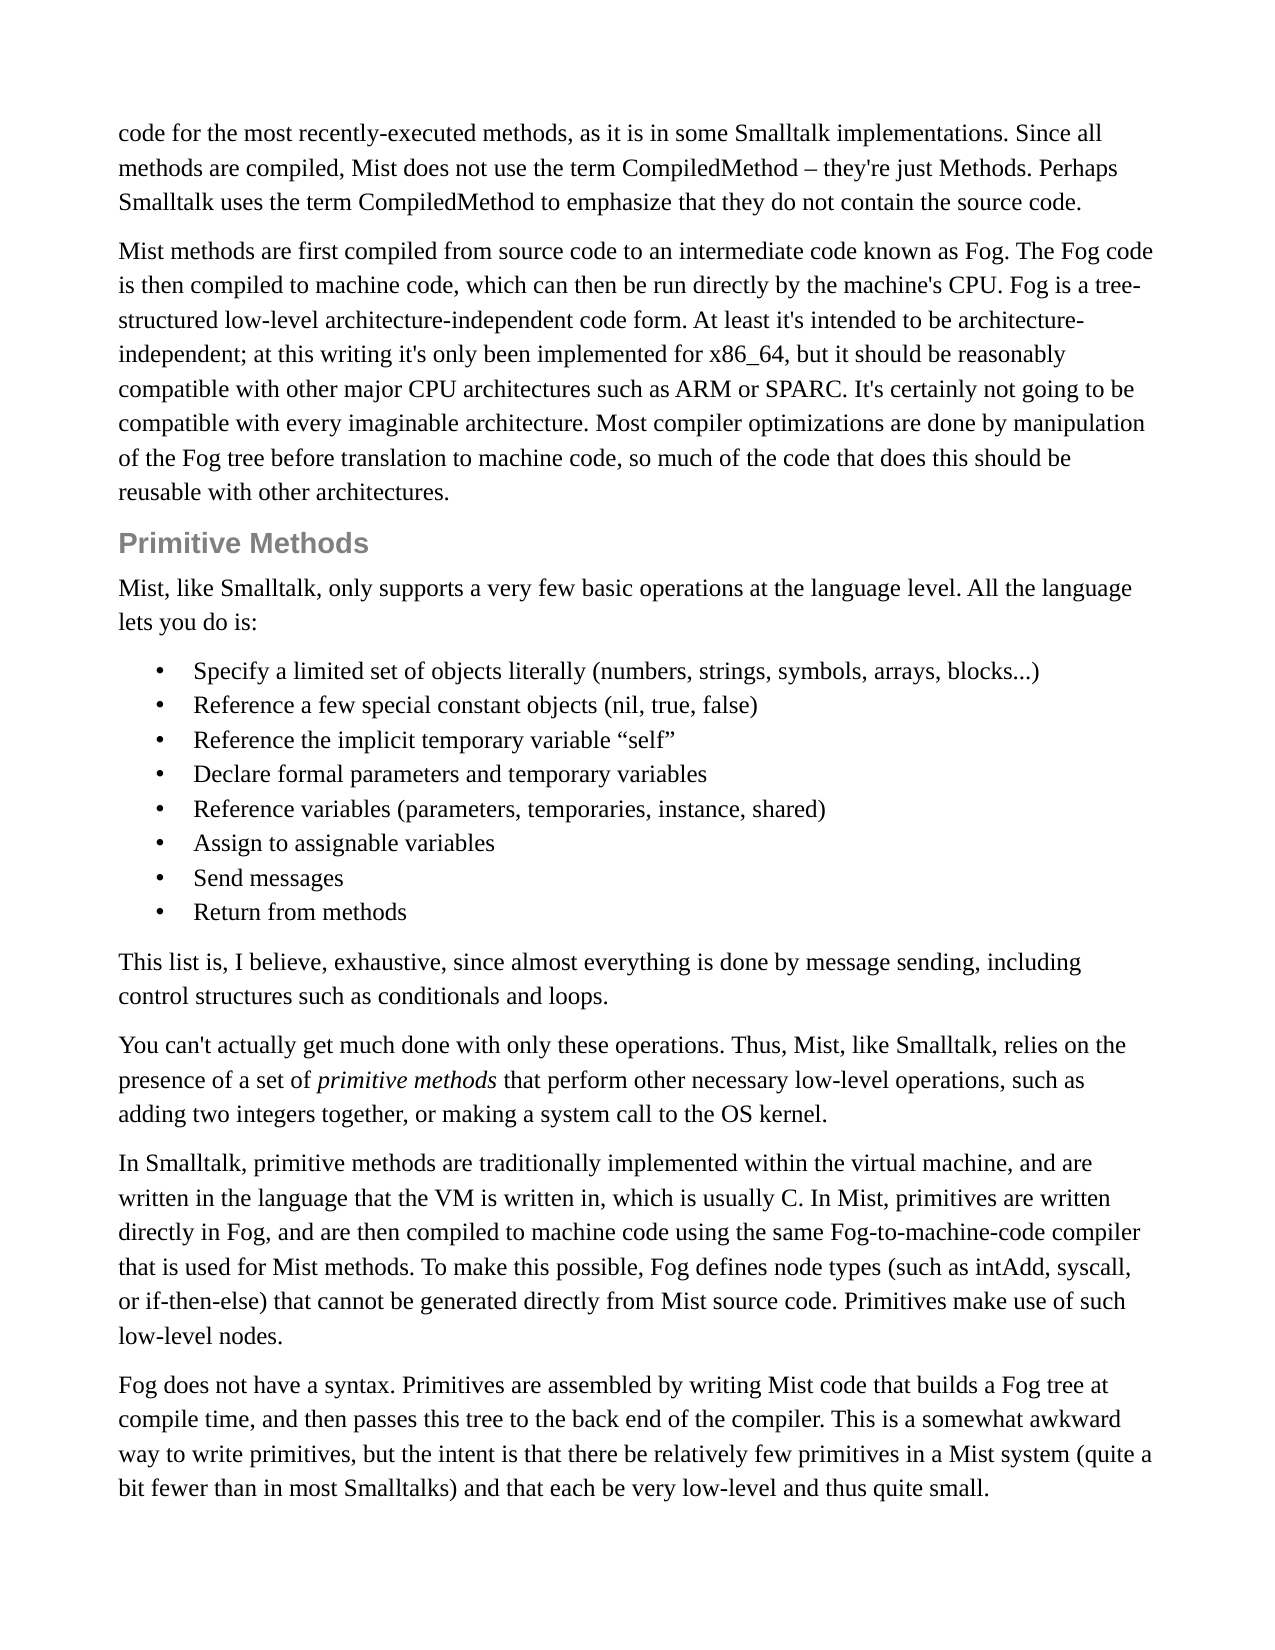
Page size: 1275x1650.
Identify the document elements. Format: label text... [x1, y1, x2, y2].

text code for the most recently-executed methods, as it is in some Smalltalk implementations. Since all methods are compiled, Mist does not use the term CompiledMethod – they're just Methods. Perhaps Smalltalk uses the term CompiledMethod to emphasize that they do not contain the source code. [118, 118, 1157, 216]
text Mist, like Smalltalk, only supports a very few basic operations at the language level. All the language lets you do is: [118, 573, 1157, 636]
list Reference a few special constant objects (nil, true, false) [156, 691, 1157, 719]
list Send messages [156, 863, 1157, 892]
list Reference the implicit temporary variable “self” [156, 725, 1157, 754]
list Return from methods [156, 897, 1157, 926]
list Reference variables (parameters, temporaries, instance, shared) [156, 794, 1157, 823]
list Assign to assignable variables [156, 828, 1157, 857]
subtitle Primitive Methods [118, 527, 1157, 560]
text Fog does not have a syntax. Primitives are assembled by writing Mist code that builds a Fog tree at compile time, and then passes this tree to the back end of the compiler. This is a somewhat awkward way to write primitives, but the intent is that there be relatively few primitives in a Mist system (quite a bit fewer than in most Smalltalks) and that each be very low-level and thus quite small. [118, 1370, 1157, 1502]
text You can't actually get much done with only these operations. Thus, Mist, like Smalltalk, relies on the presence of a set of primitive methods that perform other necessary low-level operations, such as adding two integers together, or making a system call to the OS kernel. [118, 1031, 1157, 1128]
list Specify a limited set of objects literally (numbers, strings, symbols, arrays, blocks...) [156, 656, 1157, 685]
text Mist methods are first compiled from source code to an intermediate code known as Fog. The Fog code is then compiled to machine code, which can then be run directly by the machine's CPU. Fog is a tree-structured low-level architecture-independent code form. At least it's intended to be architecture-independent; at this writing it's only been implemented for x86_64, but it should be reasonably compatible with other major CPU architectures such as ARM or SPARC. It's certainly not going to be compatible with every imaginable architecture. Most compiler optimizations are done by manipulation of the Fog tree before translation to machine code, so much of the code that does this should be reusable with other architectures. [118, 236, 1157, 506]
list Declare formal parameters and temporary variables [156, 759, 1157, 788]
text This list is, I believe, exhaustive, since almost everything is done by message sending, including control structures such as conditionals and loops. [118, 947, 1157, 1010]
text In Smalltalk, primitive methods are traditionally implemented within the virtual machine, and are written in the language that the VM is written in, which is usually C. In Mist, primitives are written directly in Fog, and are then compiled to machine code using the same Fog-to-machine-code compiler that is used for Mist methods. To make this possible, Fog defines node types (such as intAdd, syscall, or if-then-else) that cannot be generated directly from Mist source code. Primitives make use of such low-level nodes. [118, 1148, 1157, 1350]
